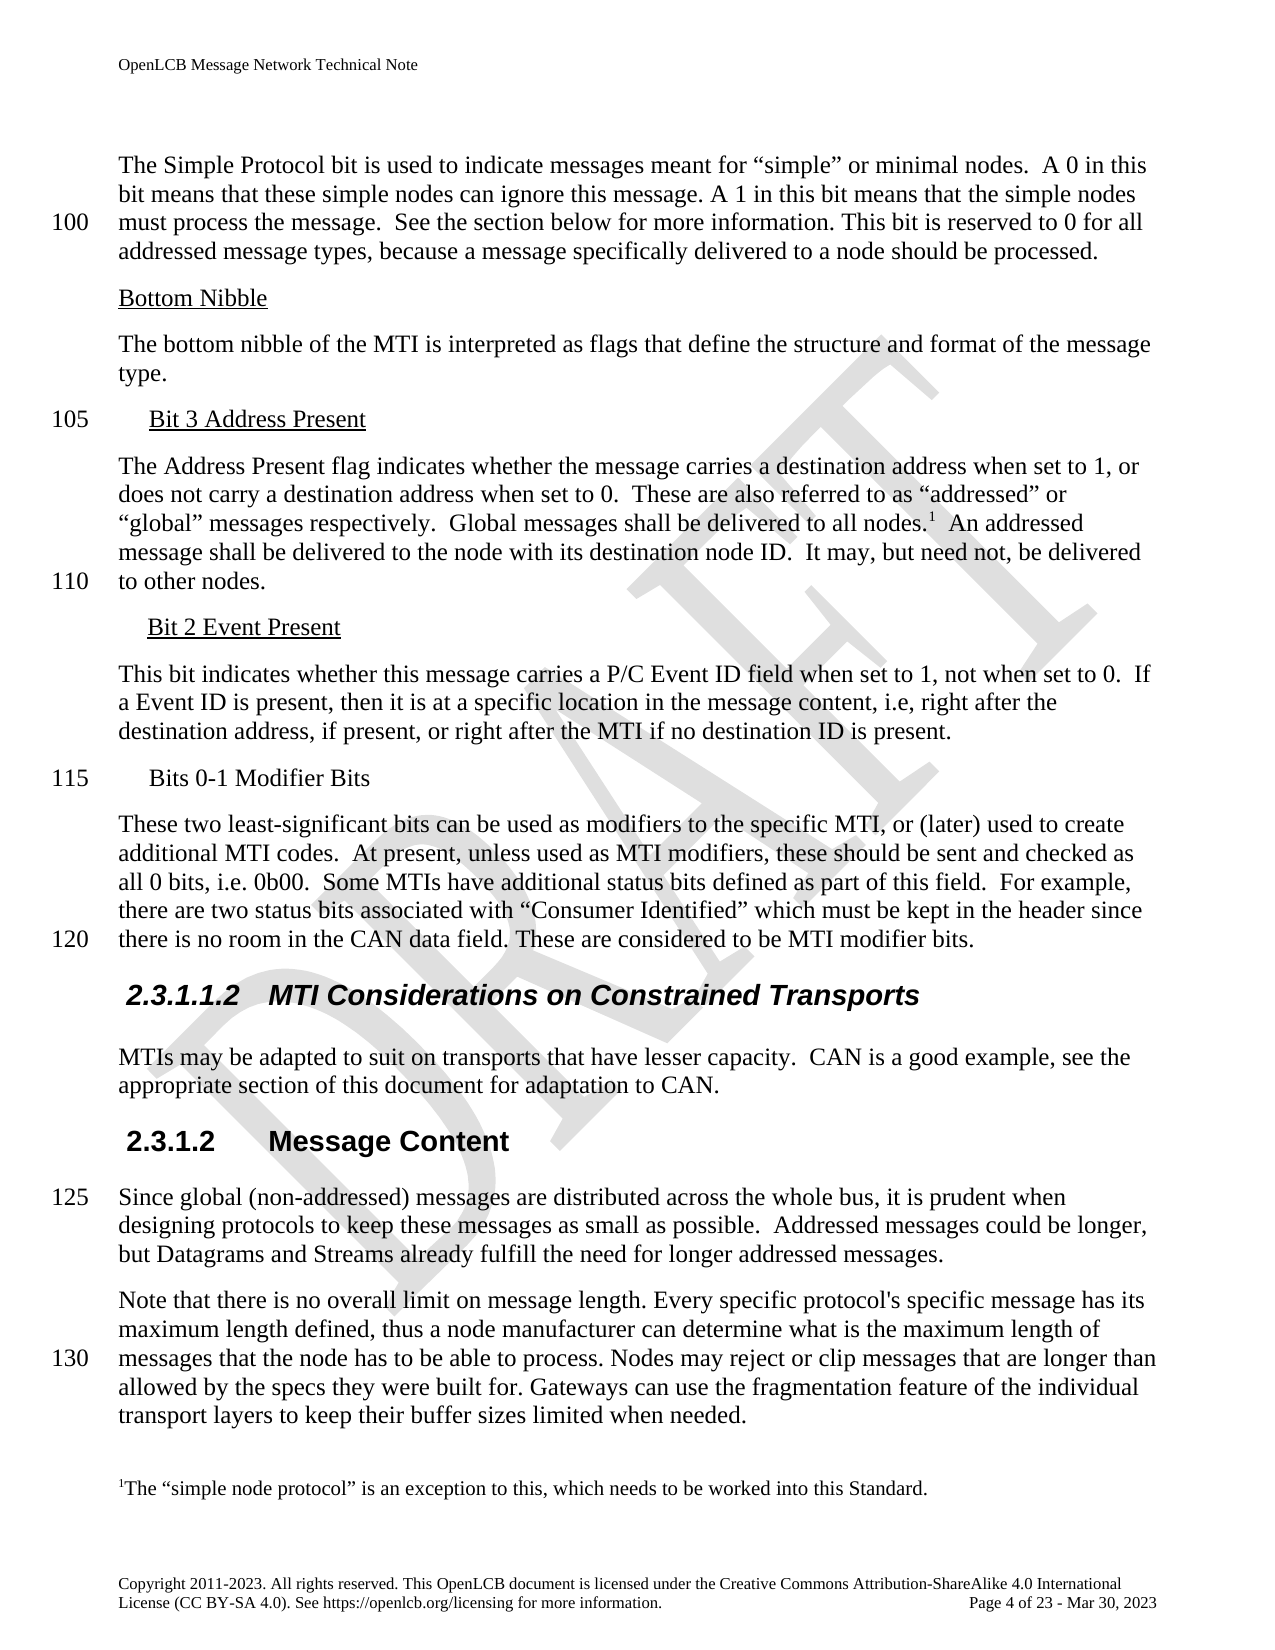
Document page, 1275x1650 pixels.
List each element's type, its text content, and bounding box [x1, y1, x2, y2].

text The Simple Protocol bit is used to indicate messages meant for “simple” or minimal nodes. A 0 in this bit means that these simple nodes can ignore this message. A 1 in this bit means that the simple nodes must process the message. See the section below for more information. This bit is reserved to 0 for all addressed message types, because a message specifically delivered to a node should be processed. [118, 150, 1157, 265]
text This bit indicates whether this message carries a P/C Event ID field when set to 1, not when set to 0. If a Event ID is present, then it is at a specific location in the message content, i.e, right after the destination address, if present, or right after the MTI if no destination ID is present. [118, 659, 819, 745]
text These two least-significant bits can be used as modifiers to the specific MTI, or (later) used to create additional MTI codes. At present, unless used as MTI modifiers, these should be sent and checked as all 0 bits, i.e. 0b00. Some MTIs have additional status bits defined as part of this field. For example, there are two status bits associated with “Consumer Identified” which must be kept in the header since there is no room in the CAN data field. These are considered to be MTI modifier bits. [665, 809, 1157, 953]
text [840, 612, 1033, 641]
text The “simple node protocol” is an exception to this, which needs to be worked into this Standard. [118, 1476, 1157, 1500]
text [732, 612, 829, 641]
text [591, 763, 681, 791]
text Note that there is no overall limit on message length. Every specific protocol's specific message has its maximum length defined, thus a node manufacturer can determine what is the maximum length of messages that the node has to be able to process. Nodes may reject or clip messages that are longer than allowed by the specs they were built for. Gateways can use the fragmentation feature of the individual transport layers to keep their buffer sizes limited when needed. [118, 1286, 1157, 1429]
text Bit 2 Event Present [118, 612, 715, 641]
text Bits 0-1 Modifier Bits [118, 763, 589, 791]
text [698, 763, 865, 791]
text This bit indicates whether this message carries a P/C Event ID field when set to 1, not when set to 0. If a Event ID is present, then it is at a specific location in the message content, i.e, right after the destination address, if present, or right after the MTI if no destination ID is present. [805, 659, 1157, 745]
subtitle Message Content [284, 1124, 461, 1157]
subtitle Message Content [118, 1124, 272, 1157]
subtitle MTI Considerations on Constrained Transports [494, 978, 592, 1011]
text MTIs may be adapted to suit on transports that have lesser capacity. CAN is a good example, see the appropriate section of this document for adaptation to CAN. [118, 1042, 214, 1099]
text These two least-significant bits can be used as modifiers to the specific MTI, or (later) used to create additional MTI codes. At present, unless used as MTI modifiers, these should be sent and checked as all 0 bits, i.e. 0b00. Some MTIs have additional status bits defined as part of this field. For example, there are two status bits associated with “Consumer Identified” which must be kept in the header since there is no room in the CAN data field. These are considered to be MTI modifier bits. [373, 845, 509, 953]
text MTIs may be adapted to suit on transports that have lesser capacity. CAN is a good example, see the appropriate section of this document for adaptation to CAN. [418, 1042, 542, 1099]
text Since global (non-addressed) messages are distributed across the whole bus, it is prudent when designing protocols to keep these messages as small as possible. Addressed messages could be longer, but Datagrams and Streams already fulfill the need for longer addressed messages. [445, 1182, 1157, 1268]
text The bottom nibble of the MTI is interpreted as flags that define the structure and format of the message type. [118, 329, 1157, 387]
subtitle MTI Considerations on Constrained Transports [701, 978, 1157, 1011]
text Bit 3 Address Present [118, 404, 810, 433]
text [844, 404, 1157, 433]
text MTIs may be adapted to suit on transports that have lesser capacity. CAN is a good example, see the appropriate section of this document for adaptation to CAN. [205, 1042, 424, 1099]
subtitle Message Content [481, 1124, 1157, 1157]
text MTIs may be adapted to suit on transports that have lesser capacity. CAN is a good example, see the appropriate section of this document for adaptation to CAN. [531, 1042, 1157, 1099]
text [883, 763, 925, 780]
text Since global (non-addressed) messages are distributed across the whole bus, it is prudent when designing protocols to keep these messages as small as possible. Addressed messages could be longer, but Datagrams and Streams already fulfill the need for longer addressed messages. [342, 1182, 468, 1258]
text Since global (non-addressed) messages are distributed across the whole bus, it is prudent when designing protocols to keep these messages as small as possible. Addressed messages could be longer, but Datagrams and Streams already fulfill the need for longer addressed messages. [118, 1182, 383, 1268]
subtitle MTI Considerations on Constrained Transports [331, 978, 454, 1011]
text Bottom Nibble [118, 283, 1157, 311]
text These two least-significant bits can be used as modifiers to the specific MTI, or (later) used to create additional MTI codes. At present, unless used as MTI modifiers, these should be sent and checked as all 0 bits, i.e. 0b00. Some MTIs have additional status bits defined as part of this field. For example, there are two status bits associated with “Consumer Identified” which must be kept in the header since there is no room in the CAN data field. These are considered to be MTI modifier bits. [118, 809, 693, 953]
text [921, 763, 1157, 791]
subtitle MTI Considerations on Constrained Transports [118, 978, 244, 1011]
text The Address Present flag indicates whether the message carries a destination address when set to 1, or does not carry a destination address when set to 0. These are also referred to as “addressed” or “global” messages respectively. Global messages shall be delivered to all nodes. An addressed message shall be delivered to the node with its destination node ID. It may, but need not, be delivered to other nodes. [889, 451, 1157, 594]
text [1071, 612, 1157, 641]
subtitle MTI Considerations on Constrained Transports [602, 978, 704, 1008]
text The Address Present flag indicates whether the message carries a destination address when set to 1, or does not carry a destination address when set to 0. These are also referred to as “addressed” or “global” messages respectively. Global messages shall be delivered to all nodes. An addressed message shall be delivered to the node with its destination node ID. It may, but need not, be delivered to other nodes. [118, 451, 797, 594]
text The Address Present flag indicates whether the message carries a destination address when set to 1, or does not carry a destination address when set to 0. These are also referred to as “addressed” or “global” messages respectively. Global messages shall be delivered to all nodes. An addressed message shall be delivered to the node with its destination node ID. It may, but need not, be delivered to other nodes. [685, 451, 986, 594]
